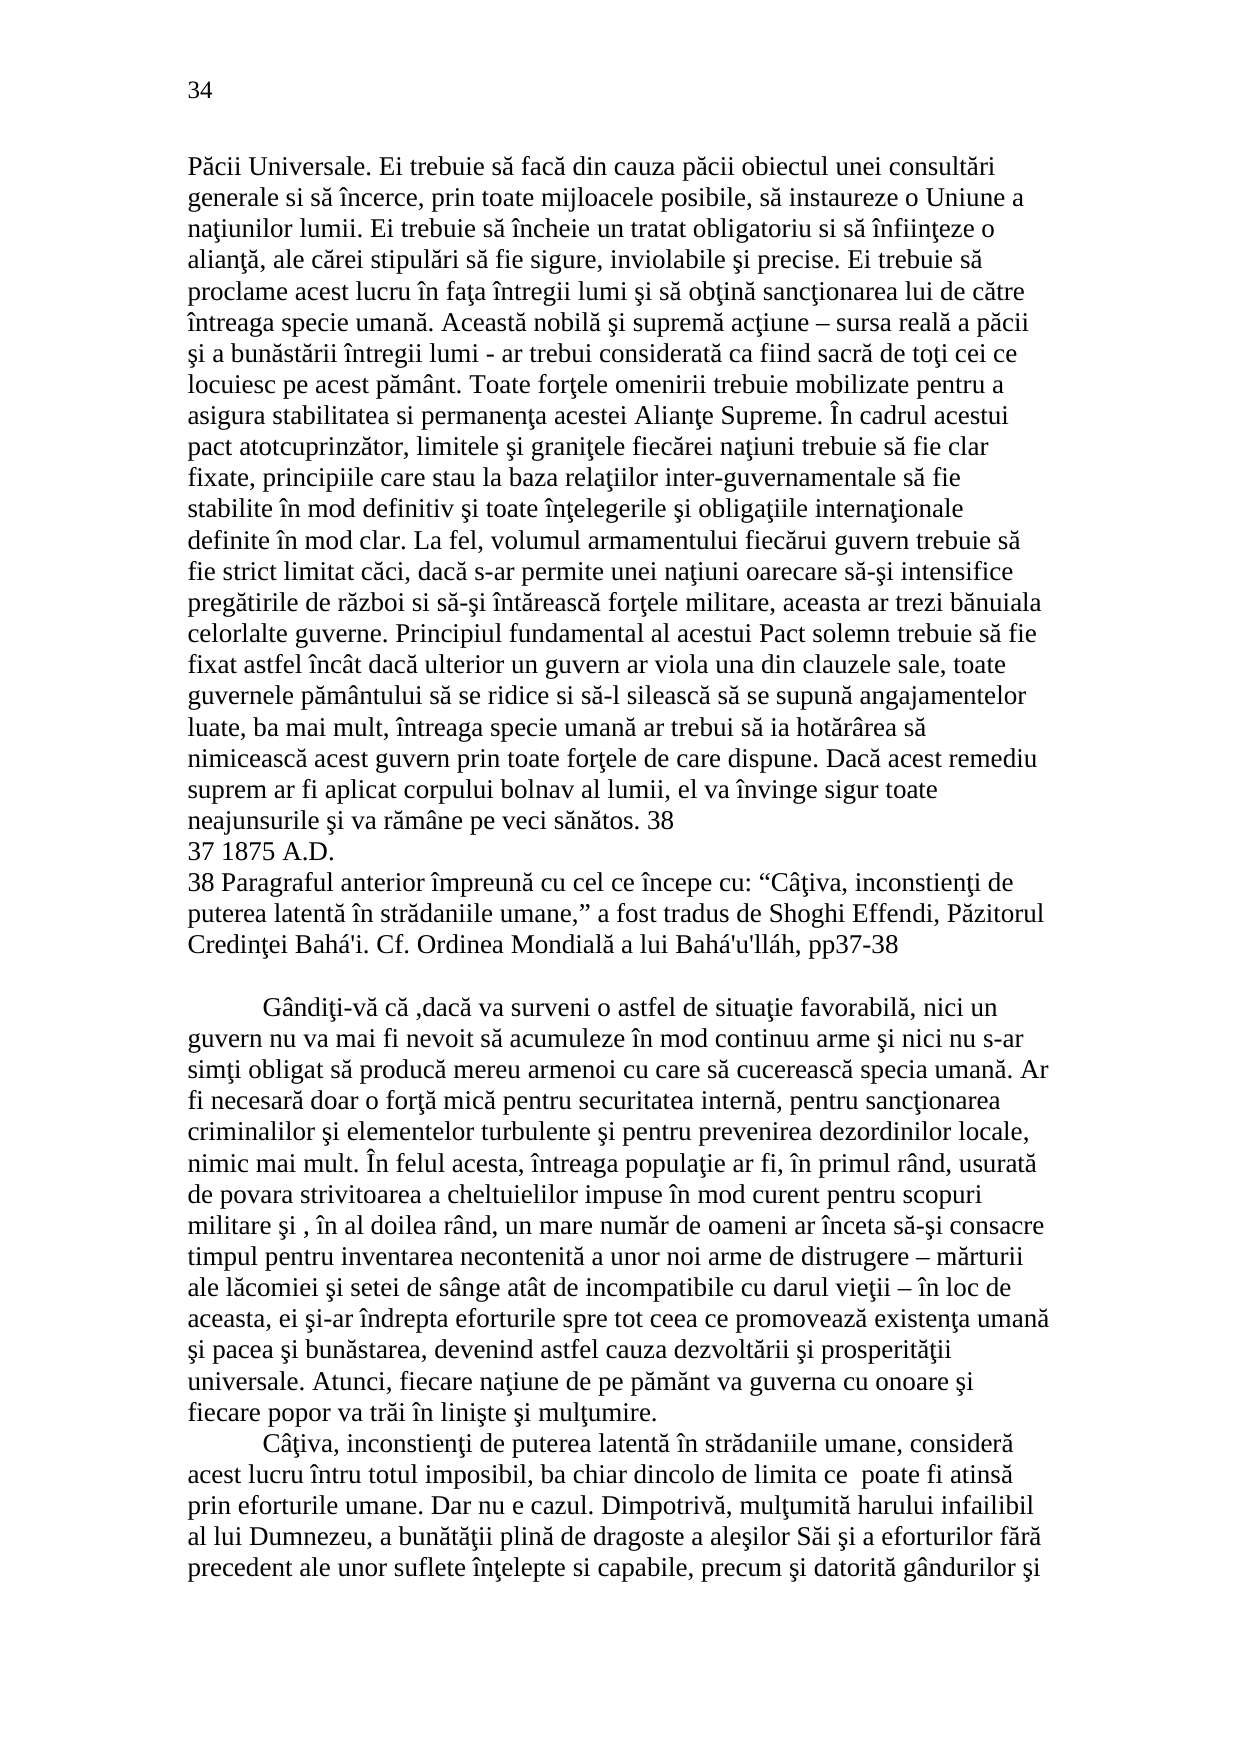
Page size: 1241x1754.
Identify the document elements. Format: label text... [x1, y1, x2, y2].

text Gândiţi-vă că ,dacă va surveni o astfel de situaţie favorabilă, nici un guvern nu va mai fi nevoit să acumuleze în mod continuu arme şi nici nu s-ar simţi obligat să producă mereu armenoi cu care să cucerească specia umană. Ar fi necesară doar o forţă mică pentru securitatea internă, pentru sancţionarea criminalilor şi elementelor turbulente şi pentru prevenirea dezordinilor locale, nimic mai mult. În felul acesta, întreaga populaţie ar fi, în primul rând, usurată de povara strivitoarea a cheltuielilor impuse în mod curent pentru scopuri militare şi , în al doilea rând, un mare număr de oameni ar înceta să-şi consacre timpul pentru inventarea necontenită a unor noi arme de distrugere – mărturii ale lăcomiei şi setei de sânge atât de incompatibile cu darul vieţii – în loc de aceasta, ei şi-ar îndrepta eforturile spre tot ceea ce promovează existenţa umană şi pacea şi bunăstarea, devenind astfel cauza dezvoltării şi prosperităţii universale. Atunci, fiecare naţiune de pe pămănt va guverna cu onoare şi fiecare popor va trăi în linişte şi mulţumire. [187, 991, 1053, 1427]
text Câţiva, inconstienţi de puterea latentă în strădaniile umane, consideră acest lucru întru totul imposibil, ba chiar dincolo de limita ce poate fi atinsă prin eforturile umane. Dar nu e cazul. Dimpotrivă, mulţumită harului infailibil al lui Dumnezeu, a bunătăţii plină de dragoste a aleşilor Săi şi a eforturilor fără precedent ale unor suflete înţelepte si capabile, precum şi datorită gândurilor şi [187, 1427, 1053, 1583]
text 38 Paragraful anterior împreună cu cel ce începe cu: “Câţiva, inconstienţi de puterea latentă în strădaniile umane,” a fost tradus de Shoghi Effendi, Păzitorul Credinţei Bahá'i. Cf. Ordinea Mondială a lui Bahá'u'lláh, pp37-38 [187, 866, 1053, 960]
text Păcii Universale. Ei trebuie să facă din cauza păcii obiectul unei consultări generale si să încerce, prin toate mijloacele posibile, să instaureze o Uniune a naţiunilor lumii. Ei trebuie să încheie un tratat obligatoriu si să înfiinţeze o alianţă, ale cărei stipulări să fie sigure, inviolabile şi precise. Ei trebuie să proclame acest lucru în faţa întregii lumi şi să obţină sancţionarea lui de către întreaga specie umană. Această nobilă şi supremă acţiune – sursa reală a păcii şi a bunăstării întregii lumi - ar trebui considerată ca fiind sacră de toţi cei ce locuiesc pe acest pământ. Toate forţele omenirii trebuie mobilizate pentru a asigura stabilitatea si permanenţa acestei Alianţe Supreme. În cadrul acestui pact atotcuprinzător, limitele şi graniţele fiecărei naţiuni trebuie să fie clar fixate, principiile care stau la baza relaţiilor inter-guvernamentale să fie stabilite în mod definitiv şi toate înţelegerile şi obligaţiile internaţionale definite în mod clar. La fel, volumul armamentului fiecărui guvern trebuie să fie strict limitat căci, dacă s-ar permite unei naţiuni oarecare să-şi intensifice pregătirile de război si să-şi întărească forţele militare, aceasta ar trezi bănuiala celorlalte guverne. Principiul fundamental al acestui Pact solemn trebuie să fie fixat astfel încât dacă ulterior un guvern ar viola una din clauzele sale, toate guvernele pământului să se ridice si să-l silească să se supună angajamentelor luate, ba mai mult, întreaga specie umană ar trebui să ia hotărârea să nimicească acest guvern prin toate forţele de care dispune. Dacă acest remediu suprem ar fi aplicat corpului bolnav al lumii, el va învinge sigur toate neajunsurile şi va rămâne pe veci sănătos. 38 [187, 150, 1053, 835]
text 37 1875 A.D. [187, 835, 1053, 866]
